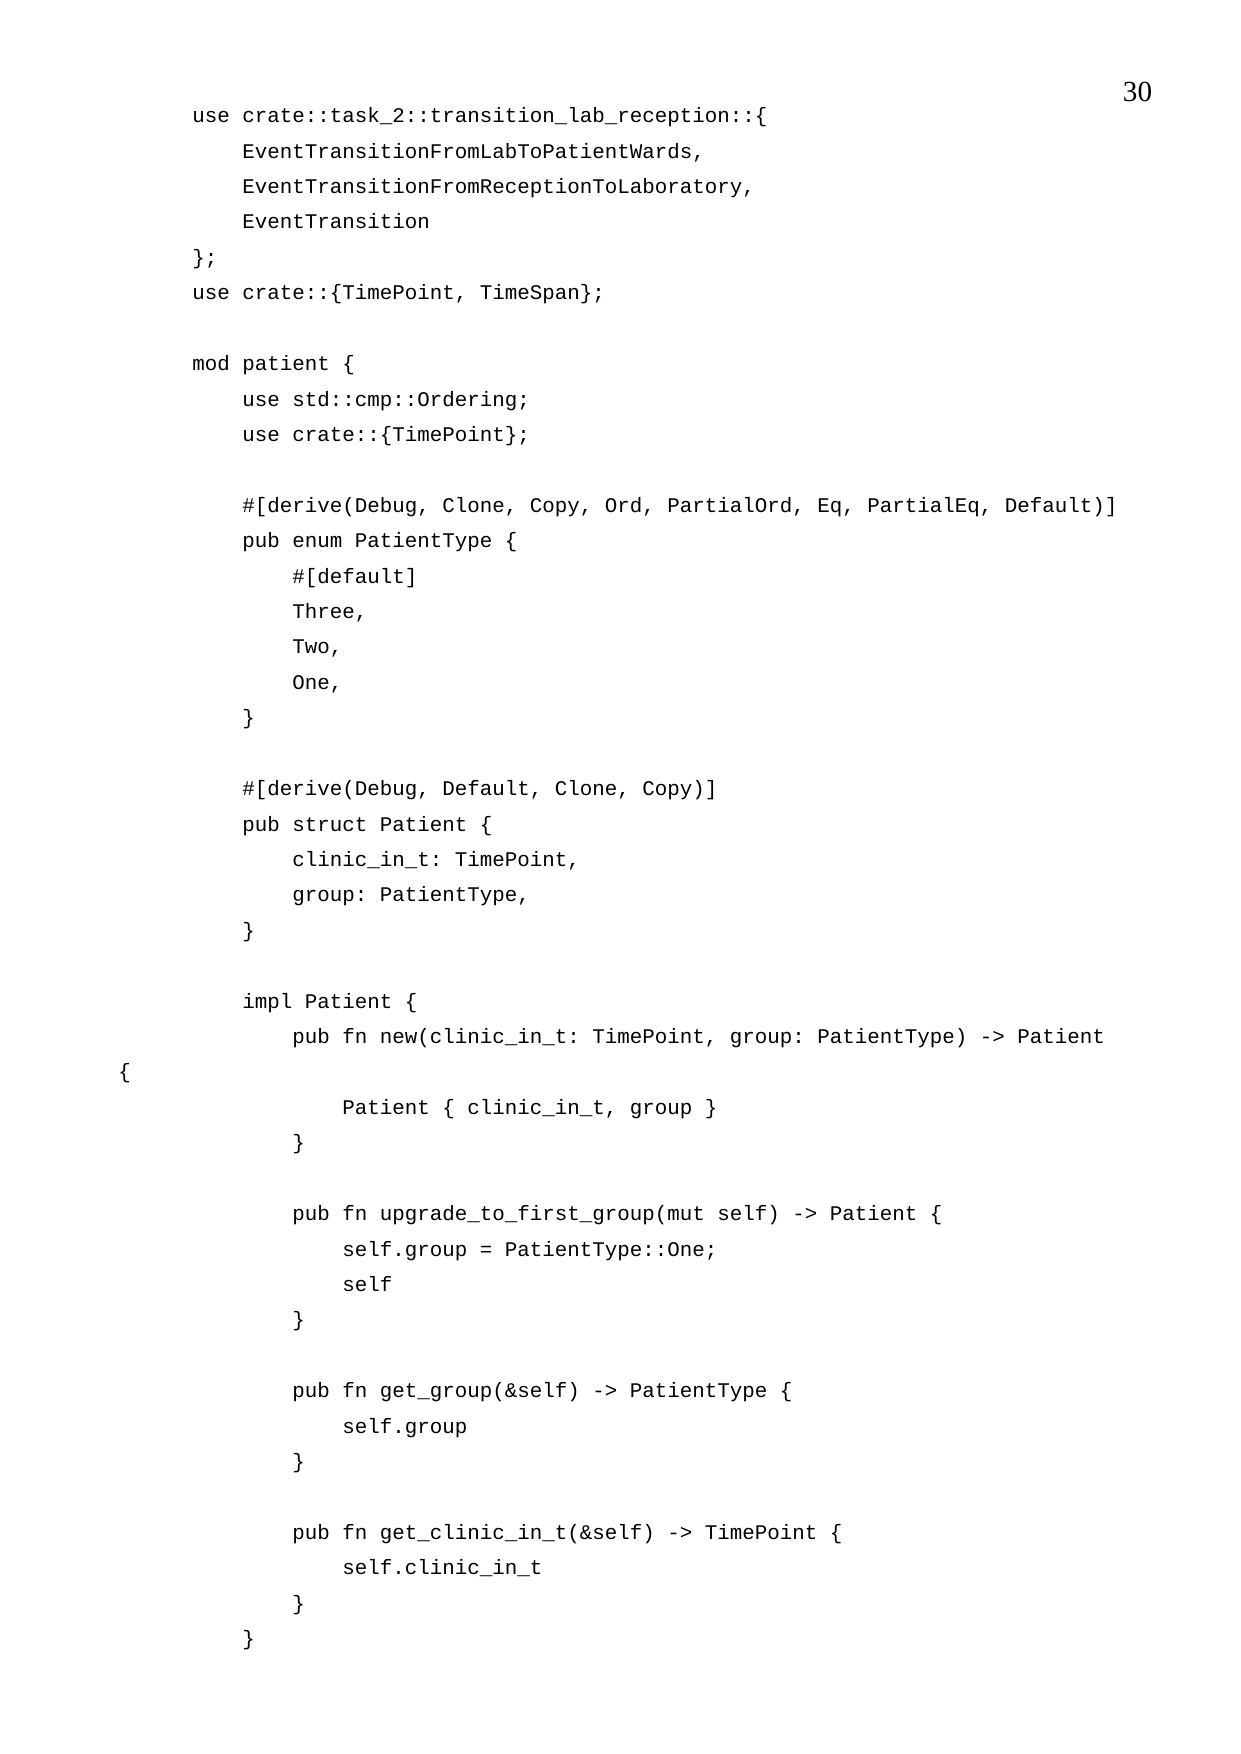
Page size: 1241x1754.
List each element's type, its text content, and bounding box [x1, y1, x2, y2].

text pub fn get_group(&self) -> PatientType { [118, 1380, 1122, 1404]
text } [118, 1593, 1122, 1616]
text } [118, 1451, 1122, 1475]
text pub fn new(clinic_in_t: TimePoint, group: PatientType) -> Patient { [118, 1026, 1122, 1085]
text use crate::{TimePoint, TimeSpan}; [118, 282, 1122, 306]
text #[derive(Debug, Default, Clone, Copy)] [118, 778, 1122, 802]
text #[default] [118, 566, 1122, 589]
text use crate::{TimePoint}; [118, 424, 1122, 448]
text pub fn get_clinic_in_t(&self) -> TimePoint { [118, 1522, 1122, 1546]
text #[derive(Debug, Clone, Copy, Ord, PartialOrd, Eq, PartialEq, Default)] [118, 495, 1122, 518]
text Three, [118, 601, 1122, 625]
text } [118, 1628, 1122, 1652]
text impl Patient { [118, 991, 1122, 1014]
text } [118, 1309, 1122, 1333]
text self.group [118, 1416, 1122, 1439]
text EventTransitionFromReceptionToLaboratory, [118, 176, 1122, 200]
text } [118, 1132, 1122, 1156]
text One, [118, 672, 1122, 696]
text EventTransitionFromLabToPatientWards, [118, 141, 1122, 164]
text mod patient { [118, 353, 1122, 377]
text use std::cmp::Ordering; [118, 388, 1122, 412]
text group: PatientType, [118, 884, 1122, 908]
text use crate::task_2::transition_lab_reception::{ [118, 105, 1122, 129]
text } [118, 920, 1122, 943]
text EventTransition [118, 211, 1122, 235]
text pub struct Patient { [118, 813, 1122, 837]
text Two, [118, 636, 1122, 660]
text Patient { clinic_in_t, group } [118, 1097, 1122, 1121]
text }; [118, 247, 1122, 271]
text pub enum PatientType { [118, 530, 1122, 554]
text pub fn upgrade_to_first_group(mut self) -> Patient { [118, 1203, 1122, 1227]
text self.group = PatientType::One; [118, 1238, 1122, 1262]
text self.clinic_in_t [118, 1557, 1122, 1581]
text clinic_in_t: TimePoint, [118, 849, 1122, 873]
text self [118, 1274, 1122, 1298]
text } [118, 707, 1122, 731]
